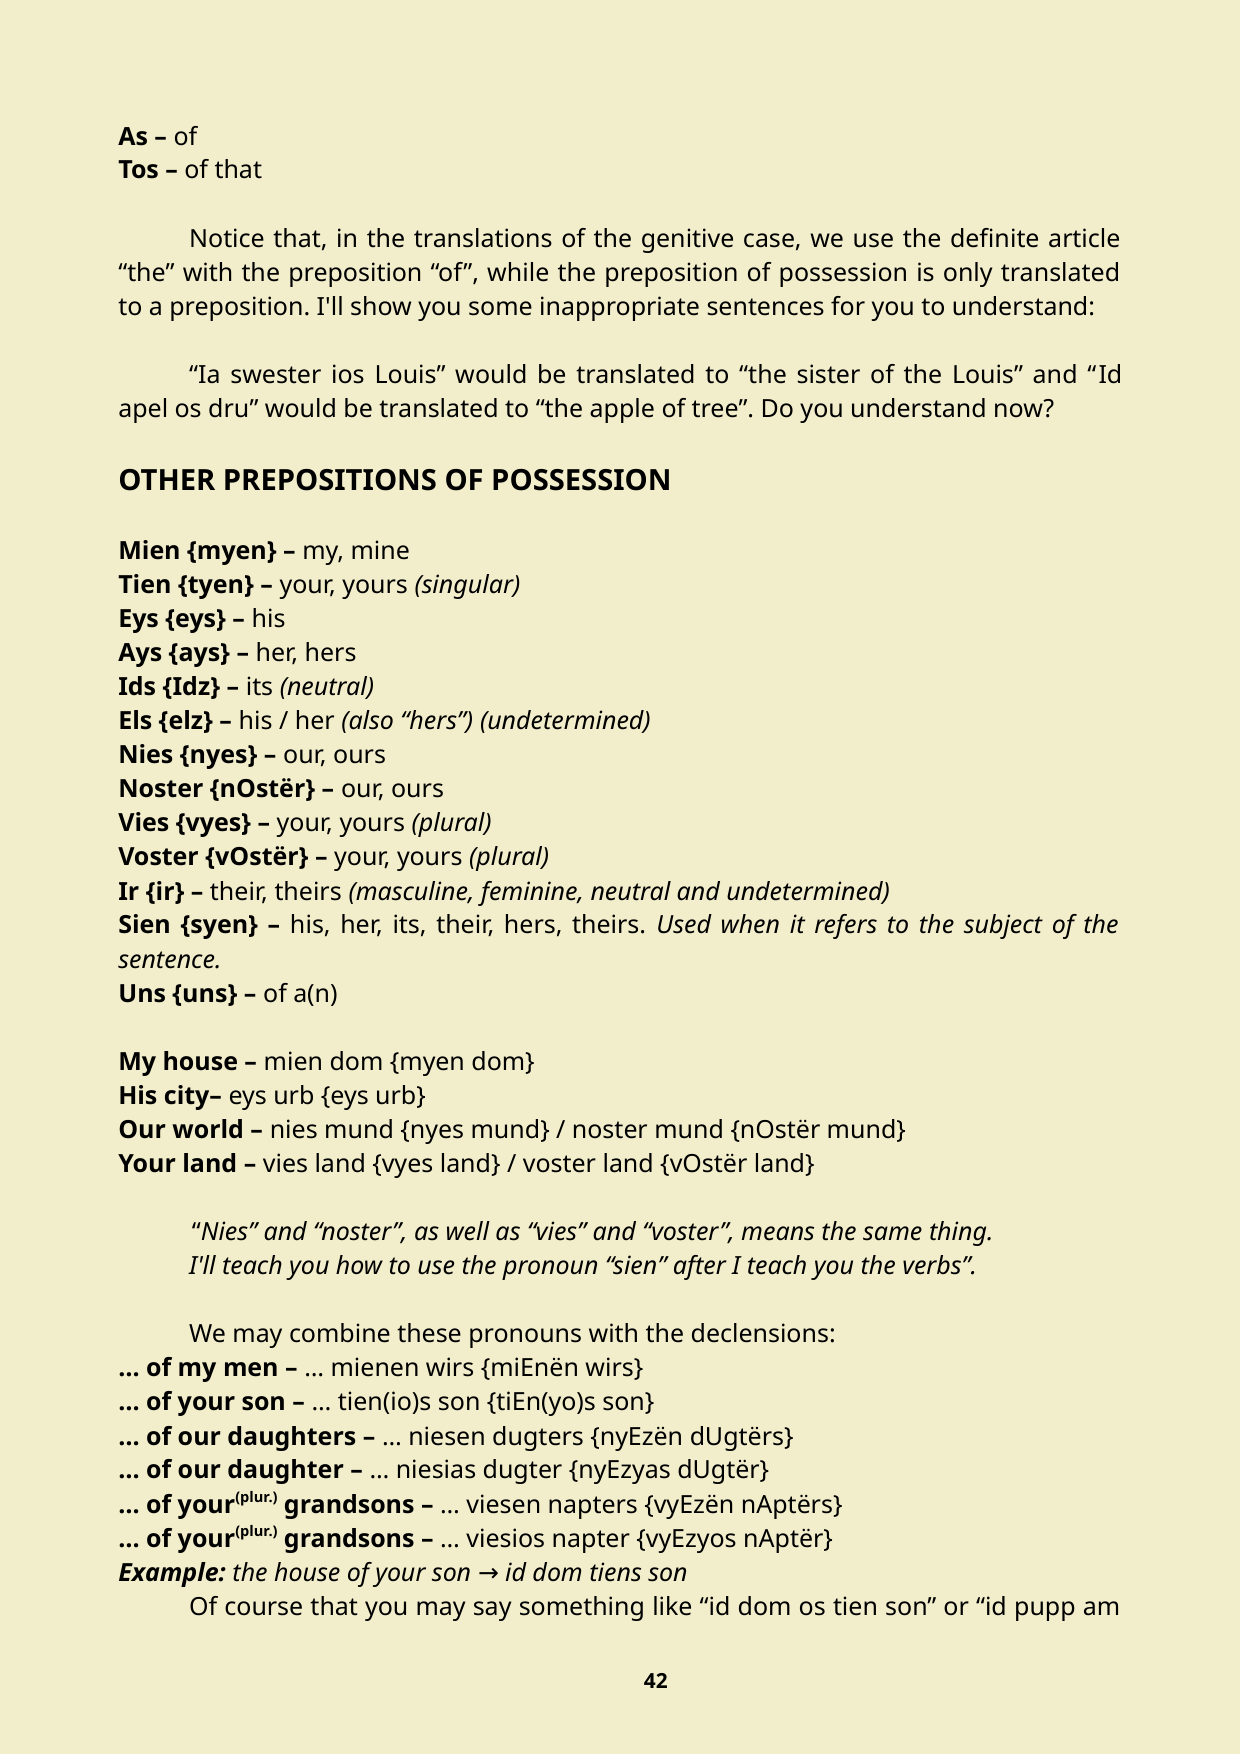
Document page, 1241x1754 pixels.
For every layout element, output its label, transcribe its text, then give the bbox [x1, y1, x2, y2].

text Tien {tyen} – your, yours (singular) [118, 567, 1122, 601]
text We may combine these pronouns with the declensions: [118, 1316, 1122, 1350]
text … of our daughters – … niesen dugters {nyEzën dUgtërs} [118, 1418, 1122, 1452]
text I'll teach you how to use the pronoun “sien” after I teach you the verbs”. [118, 1248, 1122, 1282]
text My house – mien dom {myen dom} [118, 1043, 1122, 1077]
text Notice that, in the translations of the genitive case, we use the definite article “the” with the preposition “of”, while the preposition of possession is only translated to a preposition. I'll show you some inappropriate sentences for you to understand: [118, 220, 1122, 322]
text Our world – nies mund {nyes mund} / noster mund {nOstër mund} [118, 1112, 1122, 1146]
text Eys {eys} – his [118, 601, 1122, 635]
text Ir {ir} – their, theirs (masculine, feminine, neutral and undetermined) [118, 873, 1122, 907]
text Sien {syen} – his, her, its, their, hers, theirs. Used when it refers to the subject of the sentence. [118, 907, 1122, 975]
text Noster {nOstër} – our, ours [118, 771, 1122, 805]
text Vies {vyes} – your, yours (plural) [118, 805, 1122, 839]
text Nies {nyes} – our, ours [118, 737, 1122, 771]
text Ids {Idz} – its (neutral) [118, 669, 1122, 703]
text Mien {myen} – my, mine [118, 532, 1122, 567]
text As – of [118, 118, 1122, 152]
text Voster {vOstër} – your, yours (plural) [118, 839, 1122, 873]
text “Ia swester ios Louis” would be translated to “the sister of the Louis” and “Id apel os dru” would be translated to “the apple of tree”. Do you understand now? [118, 357, 1122, 425]
text Ays {ays} – her, hers [118, 635, 1122, 669]
text … of our daughter – … niesias dugter {nyEzyas dUgtër} [118, 1452, 1122, 1486]
text “Nies” and “noster”, as well as “vies” and “voster”, means the same thing. [192, 1214, 1122, 1248]
text … of your(plur.) grandsons – … viesen napters {vyEzën nAptërs} [118, 1486, 1122, 1520]
text Els {elz} – his / her (also “hers”) (undetermined) [118, 703, 1122, 737]
text Your land – vies land {vyes land} / voster land {vOstër land} [118, 1146, 1122, 1180]
text Uns {uns} – of a(n) [118, 975, 1122, 1009]
text Tos – of that [118, 152, 1122, 186]
text Example: the house of your son → id dom tiens son [118, 1554, 1122, 1588]
text … of my men – … mienen wirs {miEnën wirs} [118, 1350, 1122, 1384]
text His city– eys urb {eys urb} [118, 1077, 1122, 1112]
subtitle OTHER PREPOSITIONS OF POSSESSION [118, 459, 1122, 498]
text … of your(plur.) grandsons – … viesios napter {vyEzyos nAptër} [118, 1520, 1122, 1554]
text … of your son – … tien(io)s son {tiEn(yo)s son} [118, 1384, 1122, 1418]
text Of course that you may say something like “id dom os tien son” or “id pupp am [118, 1588, 1122, 1622]
